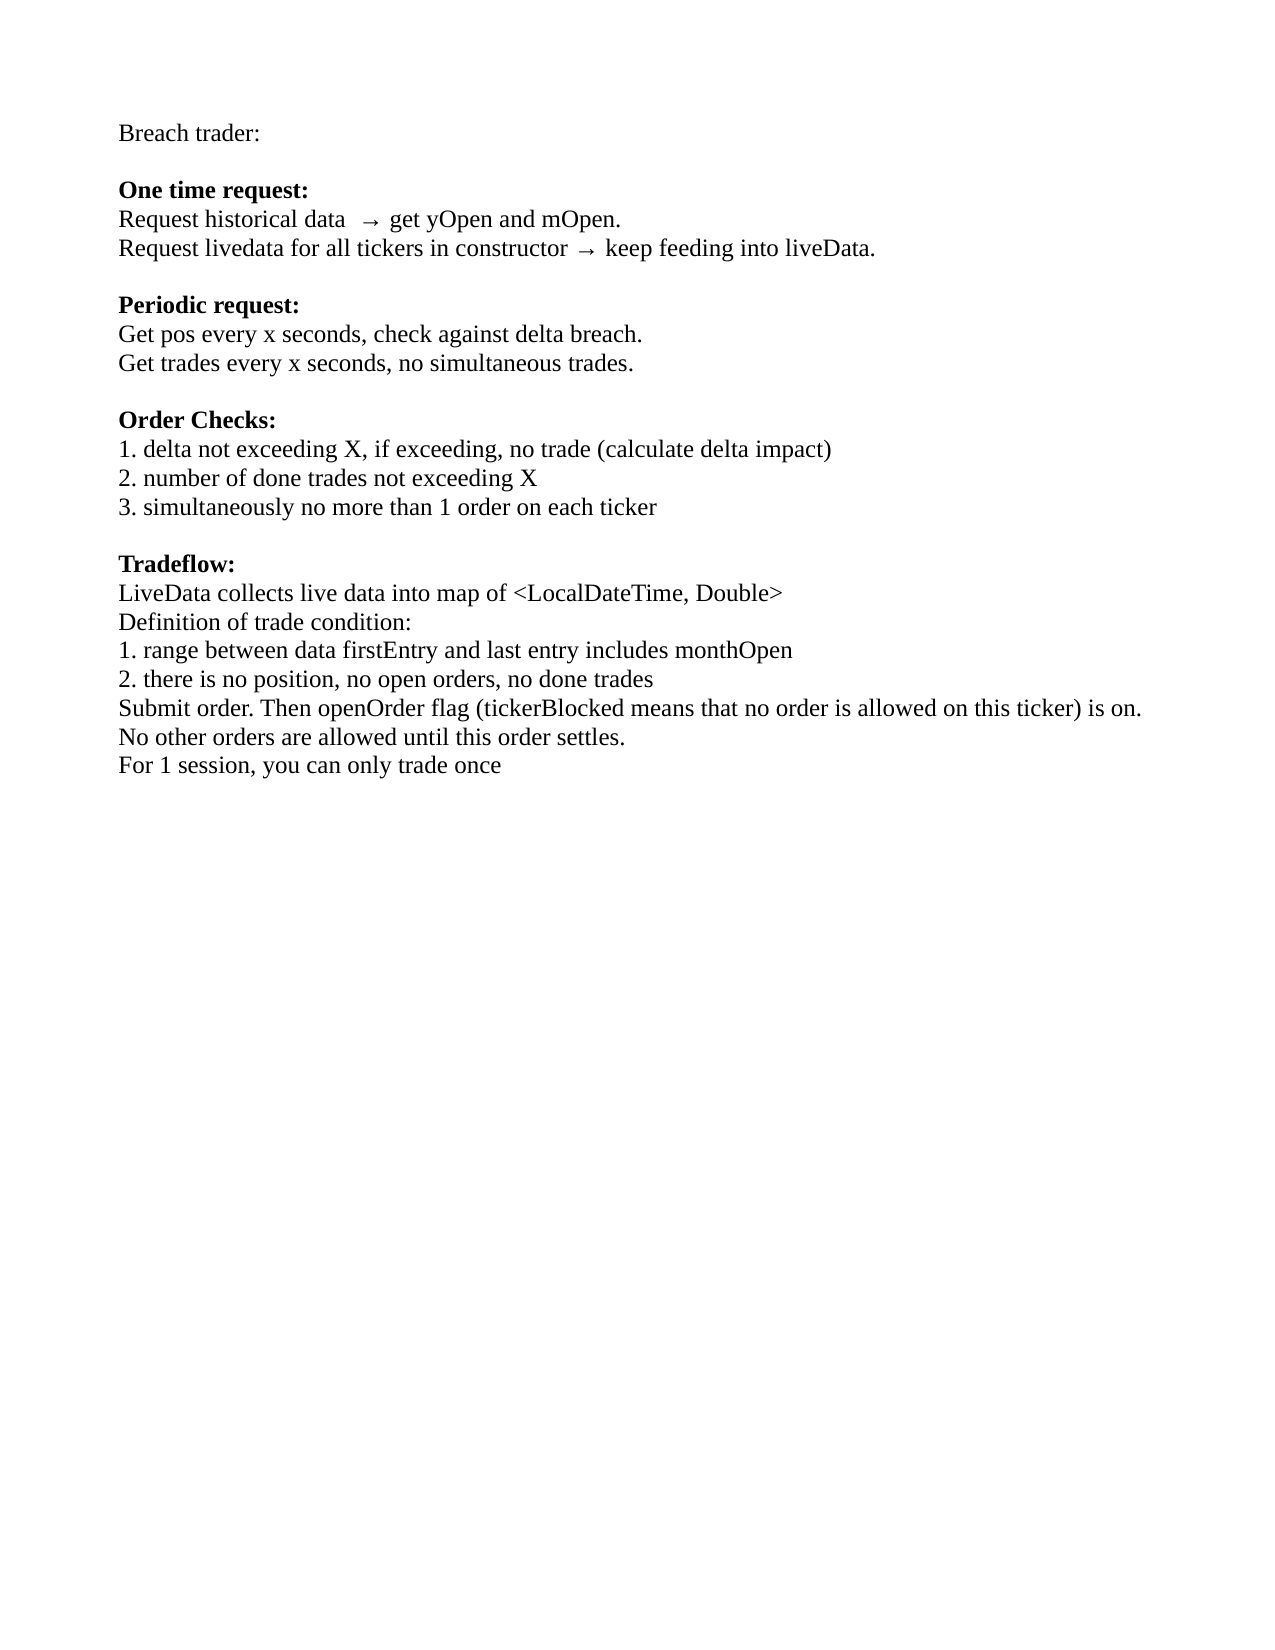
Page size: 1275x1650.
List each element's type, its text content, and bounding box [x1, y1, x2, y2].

text 2. there is no position, no open orders, no done trades [118, 664, 1157, 693]
text Tradeflow: [118, 549, 1157, 578]
text 3. simultaneously no more than 1 order on each ticker [118, 492, 1157, 521]
text 1. delta not exceeding X, if exceeding, no trade (calculate delta impact) [118, 434, 1157, 463]
text For 1 session, you can only trade once [118, 751, 1157, 779]
text Get trades every x seconds, no simultaneous trades. [118, 348, 1157, 377]
text Periodic request: [118, 291, 1157, 319]
text Request historical data → get yOpen and mOpen. [118, 204, 1157, 233]
text 1. range between data firstEntry and last entry includes monthOpen [118, 636, 1157, 664]
text Get pos every x seconds, check against delta breach. [118, 319, 1157, 348]
text Request livedata for all tickers in constructor → keep feeding into liveData. [118, 233, 1157, 262]
text Submit order. Then openOrder flag (tickerBlocked means that no order is allowed on this ticker) is on. No other orders are allowed until this order settles. [118, 693, 1157, 751]
text Breach trader: [118, 118, 1157, 147]
text LiveData collects live data into map of <LocalDateTime, Double> [118, 578, 1157, 607]
text 2. number of done trades not exceeding X [118, 463, 1157, 492]
text Order Checks: [118, 406, 1157, 434]
text One time request: [118, 176, 1157, 204]
text Definition of trade condition: [118, 607, 1157, 636]
